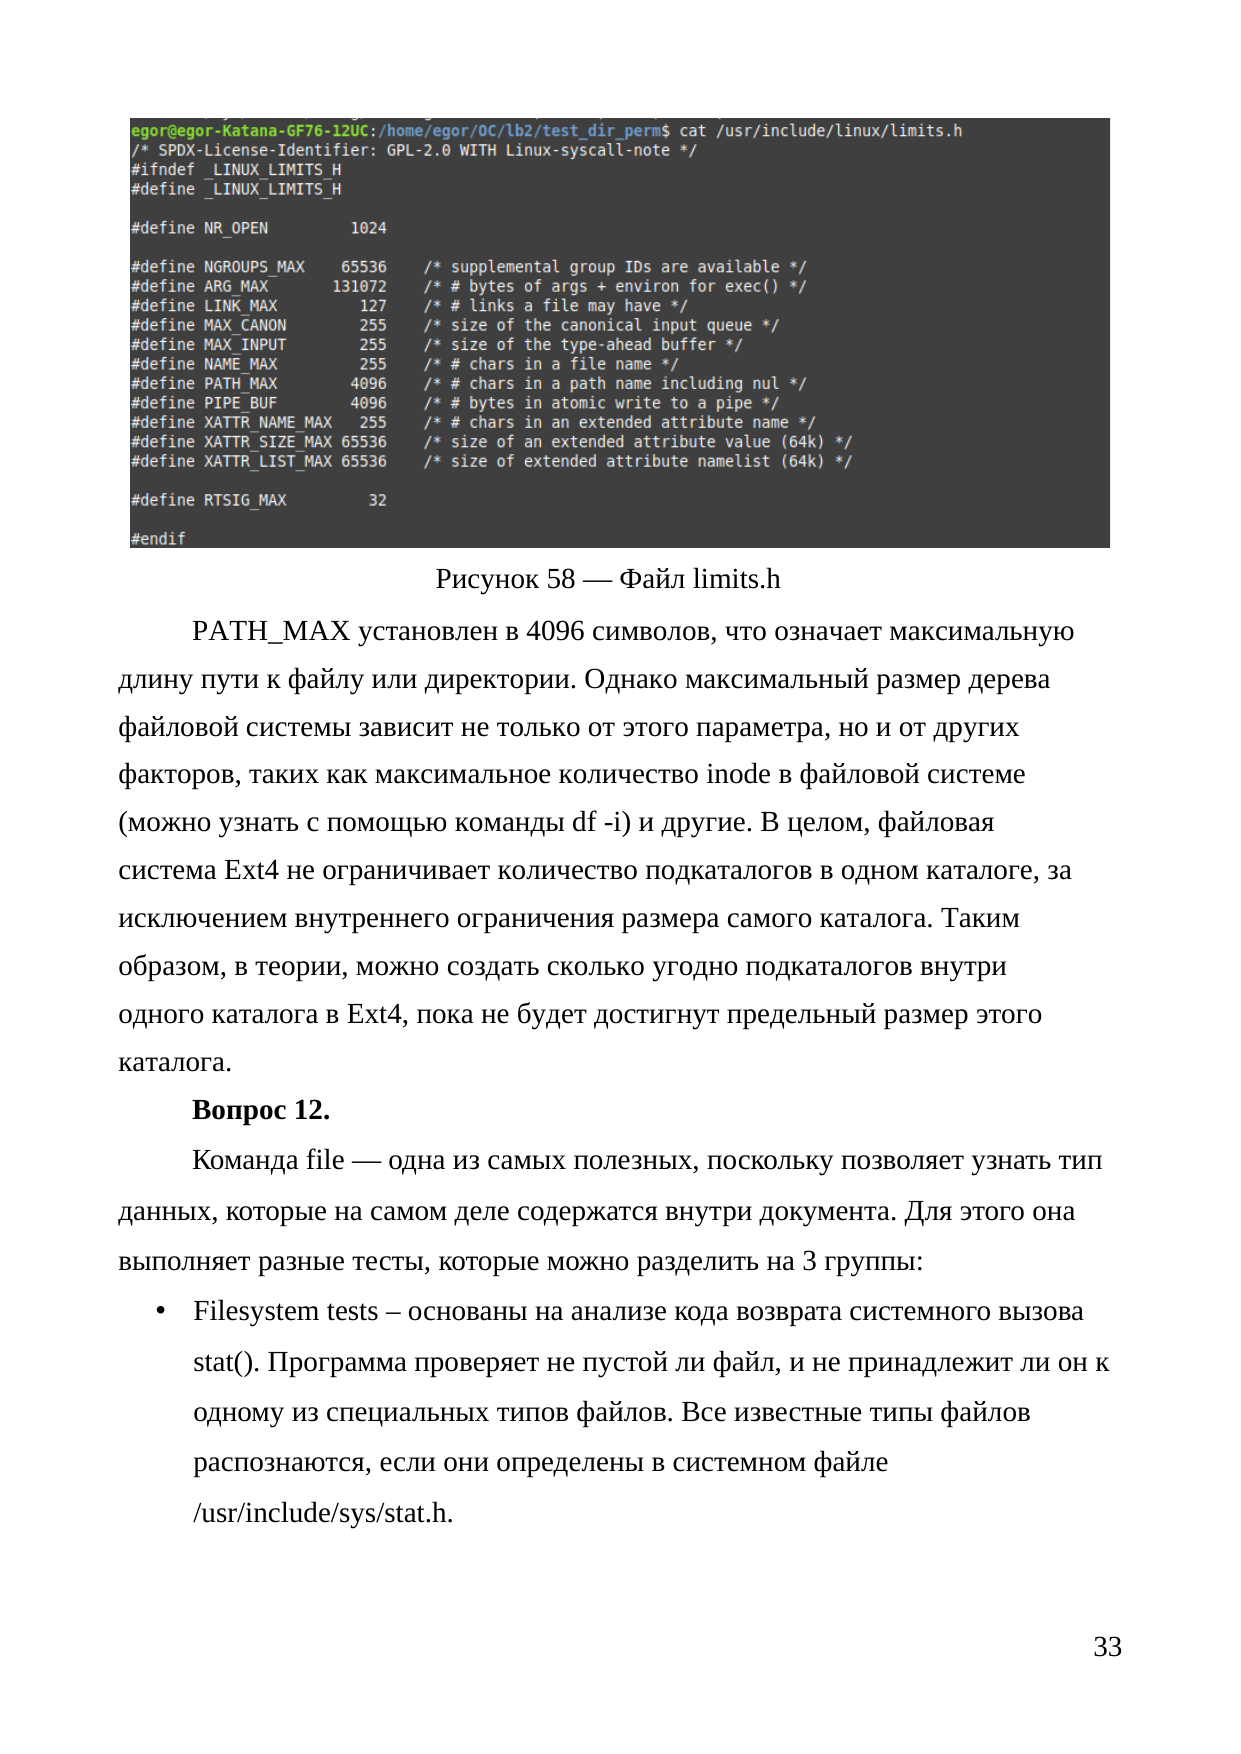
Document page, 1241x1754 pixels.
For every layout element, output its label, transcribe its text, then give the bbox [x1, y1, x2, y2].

subtitle Рисунок 58 — Файл limits.h [118, 118, 1098, 595]
subtitle Команда file — одна из самых полезных, поскольку позволяет узнать тип данных, которые на самом деле содержатся внутри документа. Для этого она выполняет разные тесты, которые можно разделить на 3 группы: [118, 1142, 1122, 1277]
subtitle PATH_MAX установлен в 4096 символов, что означает максимальную длину пути к файлу или директории. Однако максимальный размер дерева файловой системы зависит не только от этого параметра, но и от других факторов, таких как максимальное количество inode в файловой системе (можно узнать с помощью команды df -i) и другие. В целом, файловая система Ext4 не ограничивает количество подкаталогов в одном каталоге, за исключением внутреннего ограничения размера самого каталога. Таким образом, в теории, можно создать сколько угодно подкаталогов внутри одного каталога в Ext4, пока не будет достигнут предельный размер этого каталога. [118, 613, 1098, 1078]
subtitle Вопрос 12. [118, 1092, 1122, 1126]
picture [130, 118, 1111, 548]
subtitle Filesystem tests – основаны на анализе кода возврата системного вызова stat(). Программа проверяет не пустой ли файл, и не принадлежит ли он к одному из специальных типов файлов. Все известные типы файлов распознаются, если они определены в системном файле /usr/include/sys/stat.h. [156, 1293, 1122, 1528]
